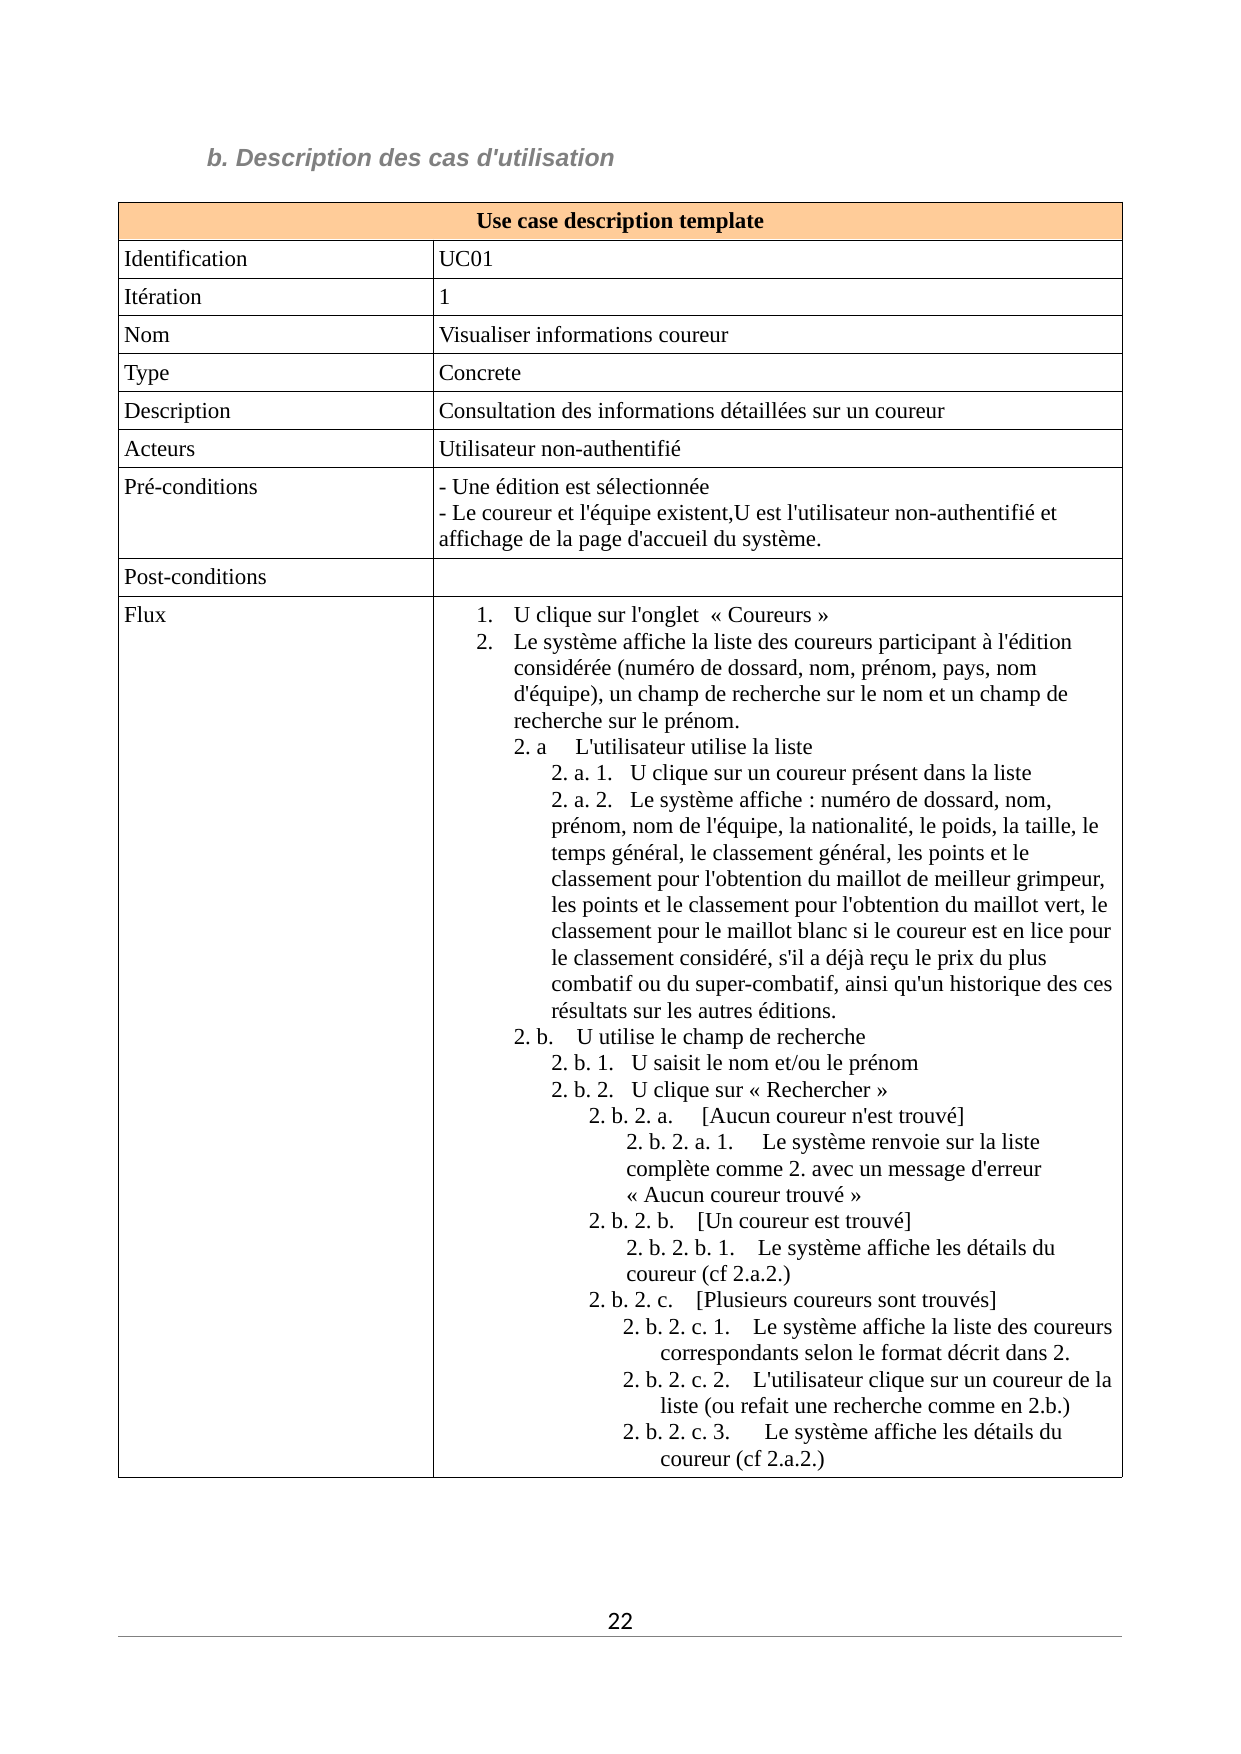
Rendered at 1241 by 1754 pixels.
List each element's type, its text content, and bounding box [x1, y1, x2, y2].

table_cell Flux [119, 597, 433, 1477]
table_cell U clique sur l'onglet « Coureurs » Le système affiche la liste des coureurs participant à l'édition considérée (numéro de dossard, nom, prénom, pays, nom d'équipe), un champ de recherche sur le nom et un champ de recherche sur le prénom. 2. a L'utilisateur utilise la liste 2. a. 1. U clique sur un coureur présent dans la liste 2. a. 2. Le système affiche : numéro de dossard, nom, prénom, nom de l'équipe, la nationalité, le poids, la taille, le temps général, le classement général, les points et le classement pour l'obtention du maillot de meilleur grimpeur, les points et le classement pour l'obtention du maillot vert, le classement pour le maillot blanc si le coureur est en lice pour le classement considéré, s'il a déjà reçu le prix du plus combatif ou du super-combatif, ainsi qu'un historique des ces résultats sur les autres éditions. 2. b. U utilise le champ de recherche 2. b. 1. U saisit le nom et/ou le prénom 2. b. 2. U clique sur « Rechercher » 2. b. 2. a. [Aucun coureur n'est trouvé] 2. b. 2. a. 1. Le système renvoie sur la liste complète comme 2. avec un message d'erreur « Aucun coureur trouvé » 2. b. 2. b. [Un coureur est trouvé] 2. b. 2. b. 1. Le système affiche les détails du coureur (cf 2.a.2.) 2. b. 2. c. [Plusieurs coureurs sont trouvés] 2. b. 2. c. 1. Le système affiche la liste des coureurs correspondants selon le format décrit dans 2. 2. b. 2. c. 2. L'utilisateur clique sur un coureur de la liste (ou refait une recherche comme en 2.b.) 2. b. 2. c. 3. Le système affiche les détails du coureur (cf 2.a.2.) [434, 597, 1122, 1477]
table_cell Consultation des informations détaillées sur un coureur [434, 392, 1122, 429]
table_cell Visualiser informations coureur [434, 316, 1122, 353]
table_cell Nom [119, 316, 433, 353]
table_cell - Une édition est sélectionnée - Le coureur et l'équipe existent,U est l'utilisateur non-authentifié et affichage de la page d'accueil du système. [434, 468, 1122, 558]
table_cell Post-conditions [119, 559, 433, 596]
table_cell Identification [119, 241, 433, 277]
table_cell Pré-conditions [119, 468, 433, 558]
table_cell [434, 559, 1122, 596]
table_cell Description [119, 392, 433, 429]
table_cell 1 [434, 279, 1122, 315]
table_cell Acteurs [119, 430, 433, 467]
subtitle Description des cas d'utilisation [207, 143, 1122, 171]
table_cell UC01 [434, 241, 1122, 277]
table_cell Itération [119, 279, 433, 315]
table_cell Concrete [434, 354, 1122, 391]
table_cell Type [119, 354, 433, 391]
table_header Use case description template [119, 203, 1122, 239]
table_cell Utilisateur non-authentifié [434, 430, 1122, 467]
